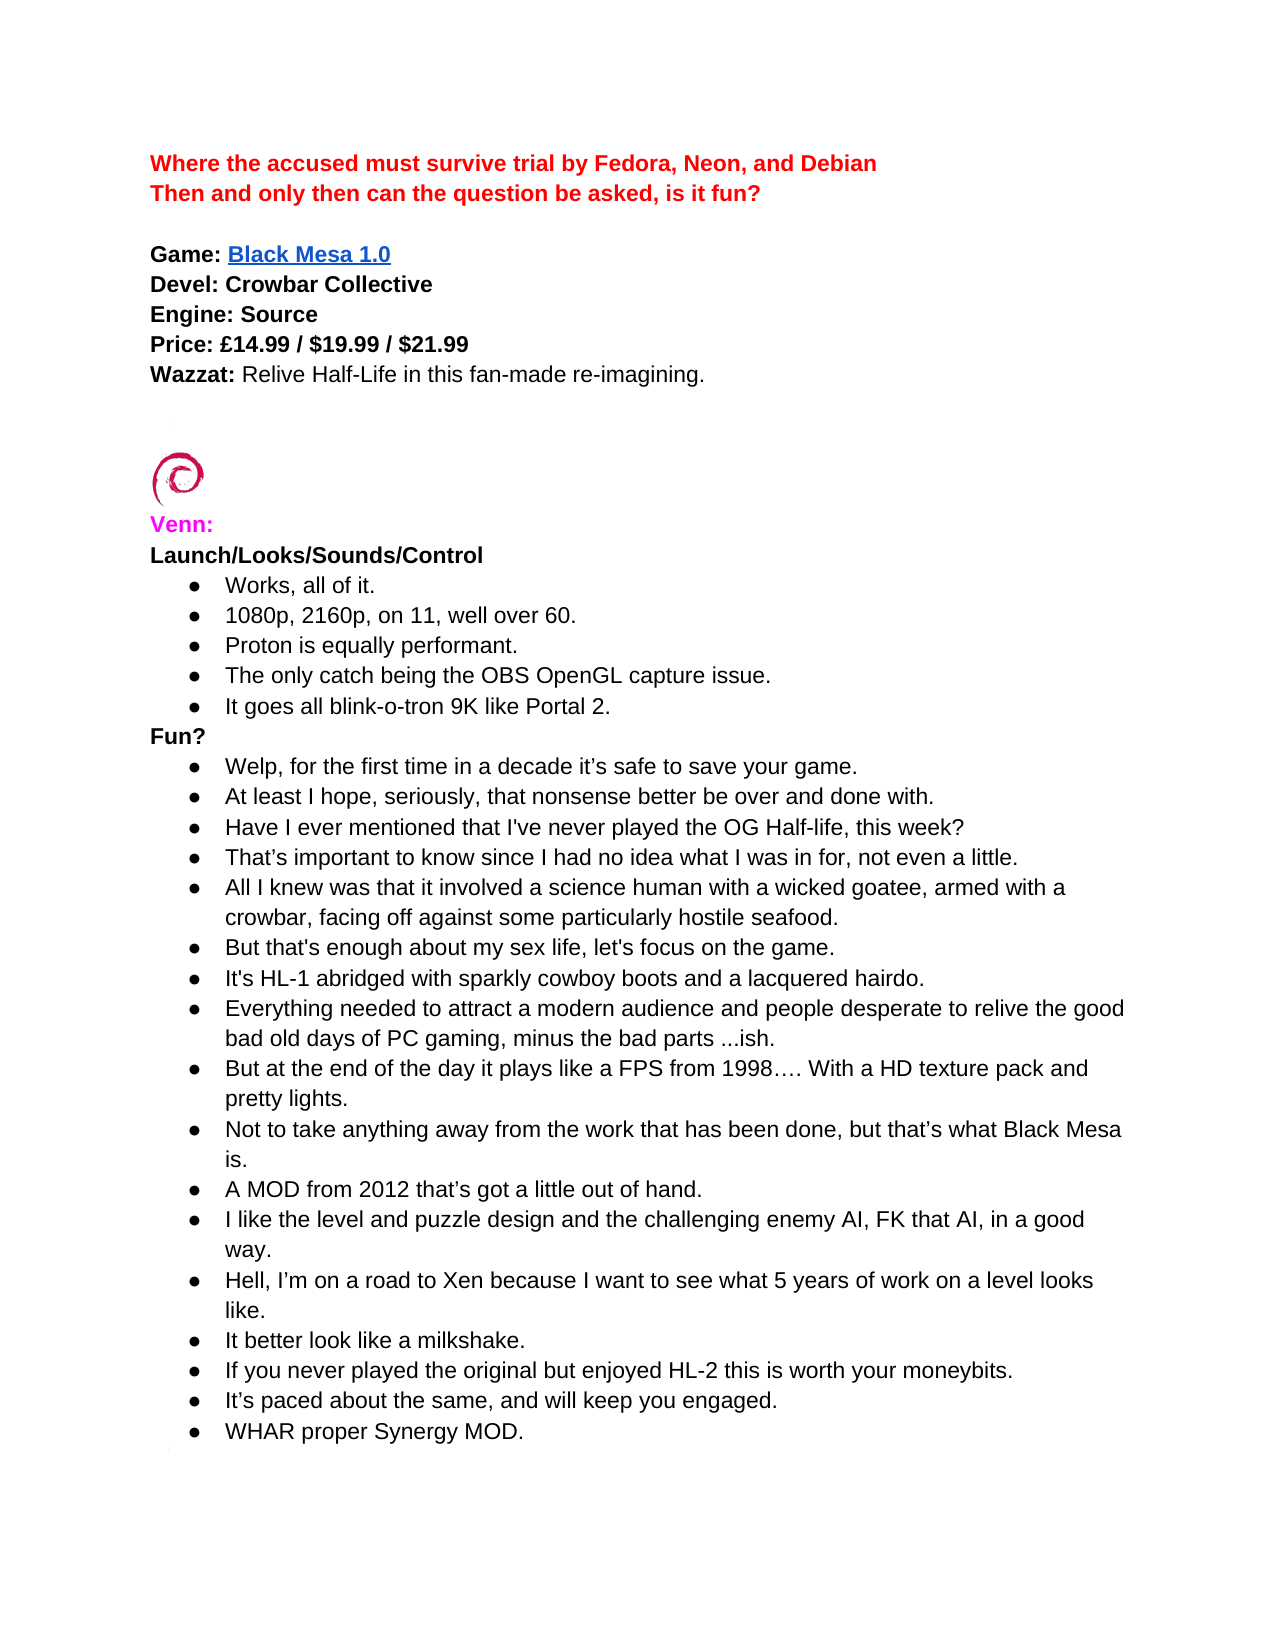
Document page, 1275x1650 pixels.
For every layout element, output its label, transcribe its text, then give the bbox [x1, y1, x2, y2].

list Have I ever mentioned that I've never played the OG Half-life, this week? [187, 813, 1125, 840]
list WHAR proper Synergy MOD. [187, 1418, 1125, 1444]
list But that's enough about my sex life, let's focus on the game. [187, 934, 1125, 961]
list It’s paced about the same, and will keep you engaged. [187, 1387, 1125, 1414]
list It's HL-1 abridged with sparkly cowboy boots and a lacquered hairdo. [187, 964, 1125, 991]
list Welp, for the first time in a decade it’s safe to save your game. [187, 753, 1125, 779]
list Not to take anything away from the work that has been done, but that’s what Black Mesa is. [187, 1116, 1125, 1172]
list A MOD from 2012 that’s got a little out of hand. [187, 1176, 1125, 1202]
text Game: Black Mesa 1.0 [150, 241, 1125, 267]
text Wazzat: Relive Half-Life in this fan-made re-imagining. [150, 361, 1125, 388]
text Where the accused must survive trial by Fedora, Neon, and Debian [150, 150, 1125, 176]
list The only catch being the OBS OpenGL capture issue. [187, 662, 1125, 689]
list Everything needed to attract a modern audience and people desperate to relive the good bad old days of PC gaming, minus the bad parts ...ish. [187, 995, 1125, 1051]
text Then and only then can the question be asked, is it fun? [150, 180, 1125, 207]
list At least I hope, seriously, that nonsense better be over and done with. [187, 783, 1125, 809]
picture [150, 452, 206, 508]
list All I knew was that it involved a science human with a wicked goatee, armed with a crowbar, facing off against some particularly hostile seafood. [187, 874, 1125, 930]
list That’s important to know since I had no idea what I was in for, not even a little. [187, 844, 1125, 870]
text Fun? [150, 723, 1125, 749]
text Engine: Source [150, 301, 1125, 327]
text Launch/Looks/Sounds/Control [150, 542, 1125, 568]
list It better look like a milkshake. [187, 1327, 1125, 1353]
text Devel: Crowbar Collective [150, 271, 1125, 297]
list I like the level and puzzle design and the challenging enemy AI, FK that AI, in a good way. [187, 1206, 1125, 1263]
list If you never played the original but enjoyed HL-2 this is worth your moneybits. [187, 1357, 1125, 1383]
text Venn: [150, 452, 1125, 538]
list Hell, I’m on a road to Xen because I want to see what 5 years of work on a level looks like. [187, 1267, 1125, 1323]
list 1080p, 2160p, on 11, well over 60. [187, 602, 1125, 628]
text Price: £14.99 / $19.99 / $21.99 [150, 331, 1125, 358]
list Works, all of it. [187, 572, 1125, 598]
list But at the end of the day it plays like a FPS from 1998…. With a HD texture pack and pretty lights. [187, 1055, 1125, 1112]
list Proton is equally performant. [187, 632, 1125, 658]
list It goes all blink-o-tron 9K like Portal 2. [187, 693, 1125, 719]
